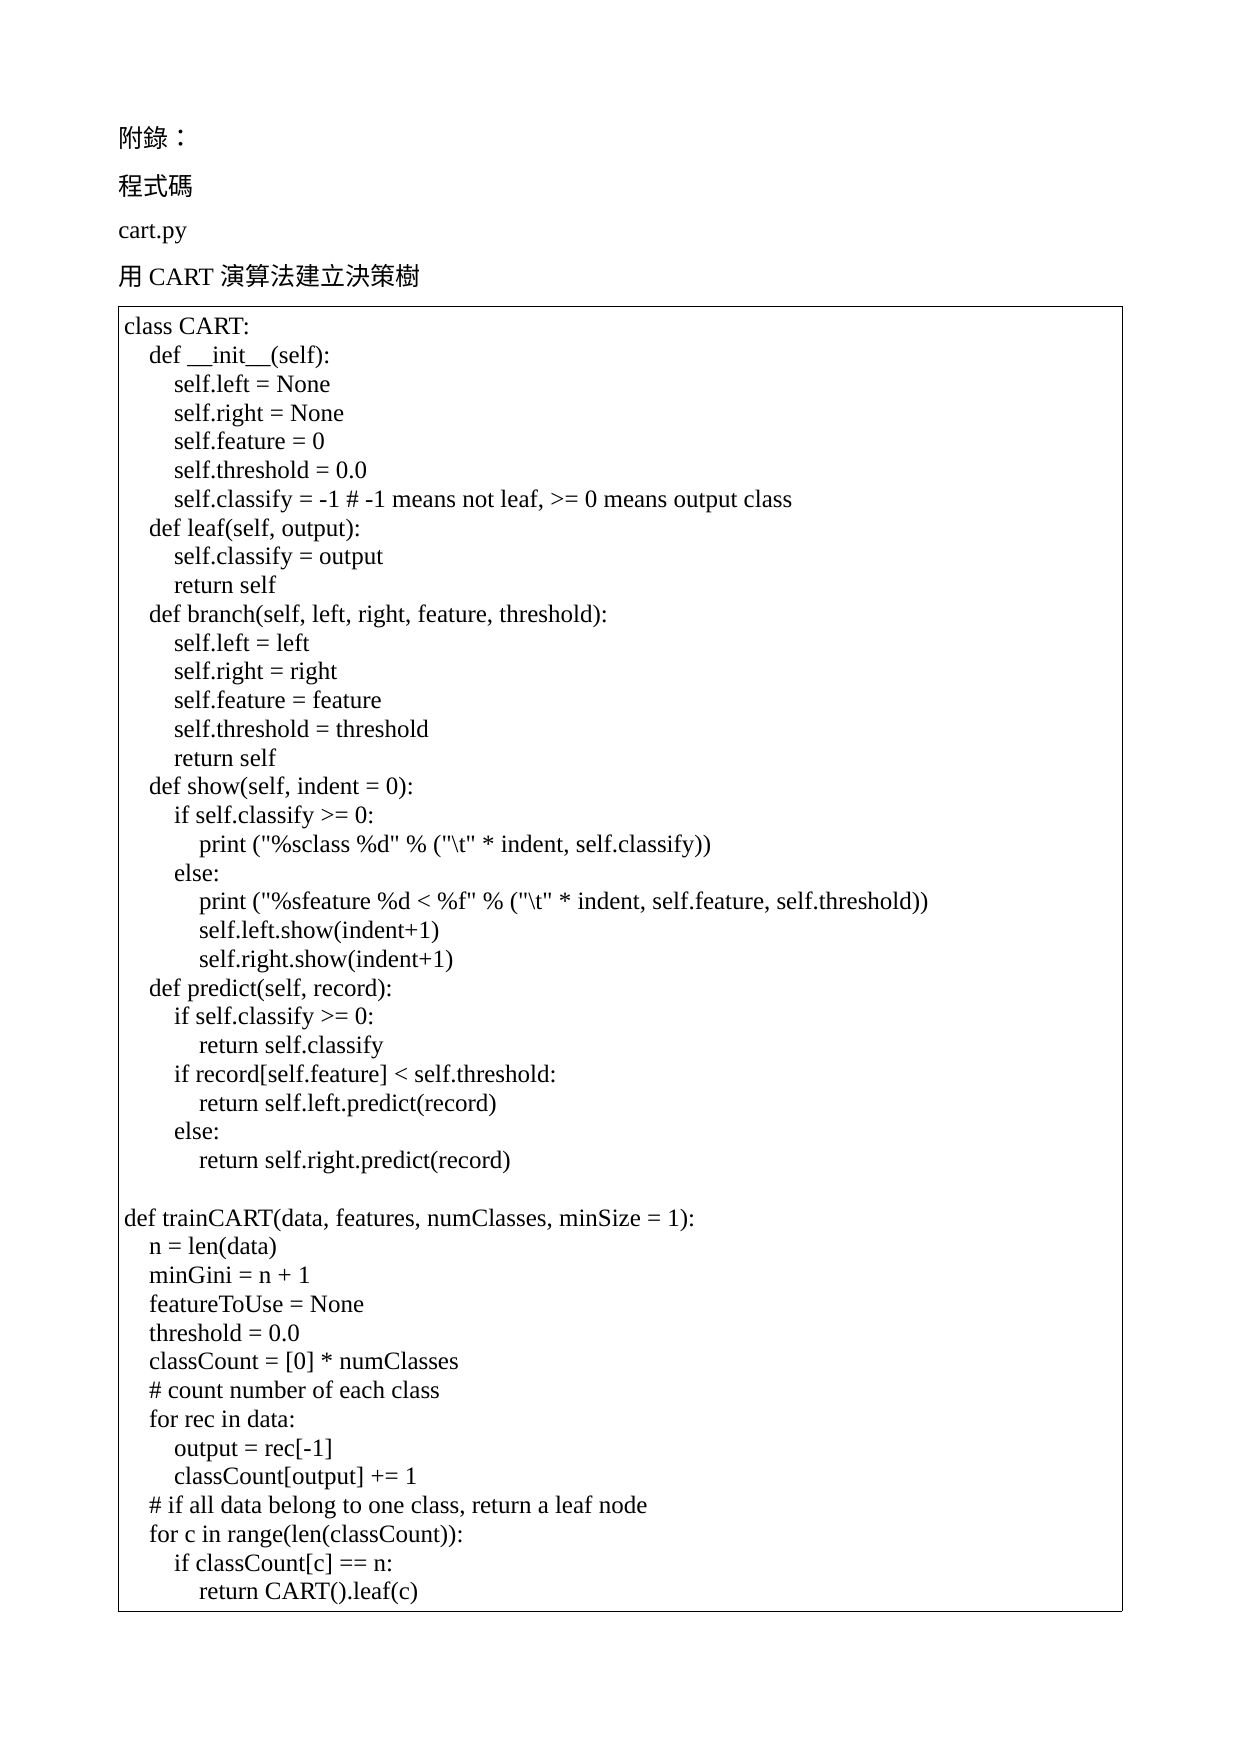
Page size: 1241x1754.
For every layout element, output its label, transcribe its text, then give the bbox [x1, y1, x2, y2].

text 程式碼 [118, 167, 1122, 203]
text cart.py [118, 216, 1122, 244]
table_header class CART: def __init__(self): self.left = None self.right = None self.feature = 0 self.threshold = 0.0 self.classify = -1 # -1 means not leaf, >= 0 means output class def leaf(self, output): self.classify = output return self def branch(self, left, right, feature, threshold): self.left = left self.right = right self.feature = feature self.threshold = threshold return self def show(self, indent = 0): if self.classify >= 0: print ("%sclass %d" % ("\t" * indent, self.classify)) else: print ("%sfeature %d < %f" % ("\t" * indent, self.feature, self.threshold)) self.left.show(indent+1) self.right.show(indent+1) def predict(self, record): if self.classify >= 0: return self.classify if record[self.feature] < self.threshold: return self.left.predict(record) else: return self.right.predict(record) def trainCART(data, features, numClasses, minSize = 1): n = len(data) minGini = n + 1 featureToUse = None threshold = 0.0 classCount = [0] * numClasses # count number of each class for rec in data: output = rec[-1] classCount[output] += 1 # if all data belong to one class, return a leaf node for c in range(len(classCount)): if classCount[c] == n: return CART().leaf(c) [119, 307, 1122, 1611]
text 用 CART 演算法建立決策樹 [118, 257, 1122, 293]
text 附錄： [118, 118, 1122, 154]
